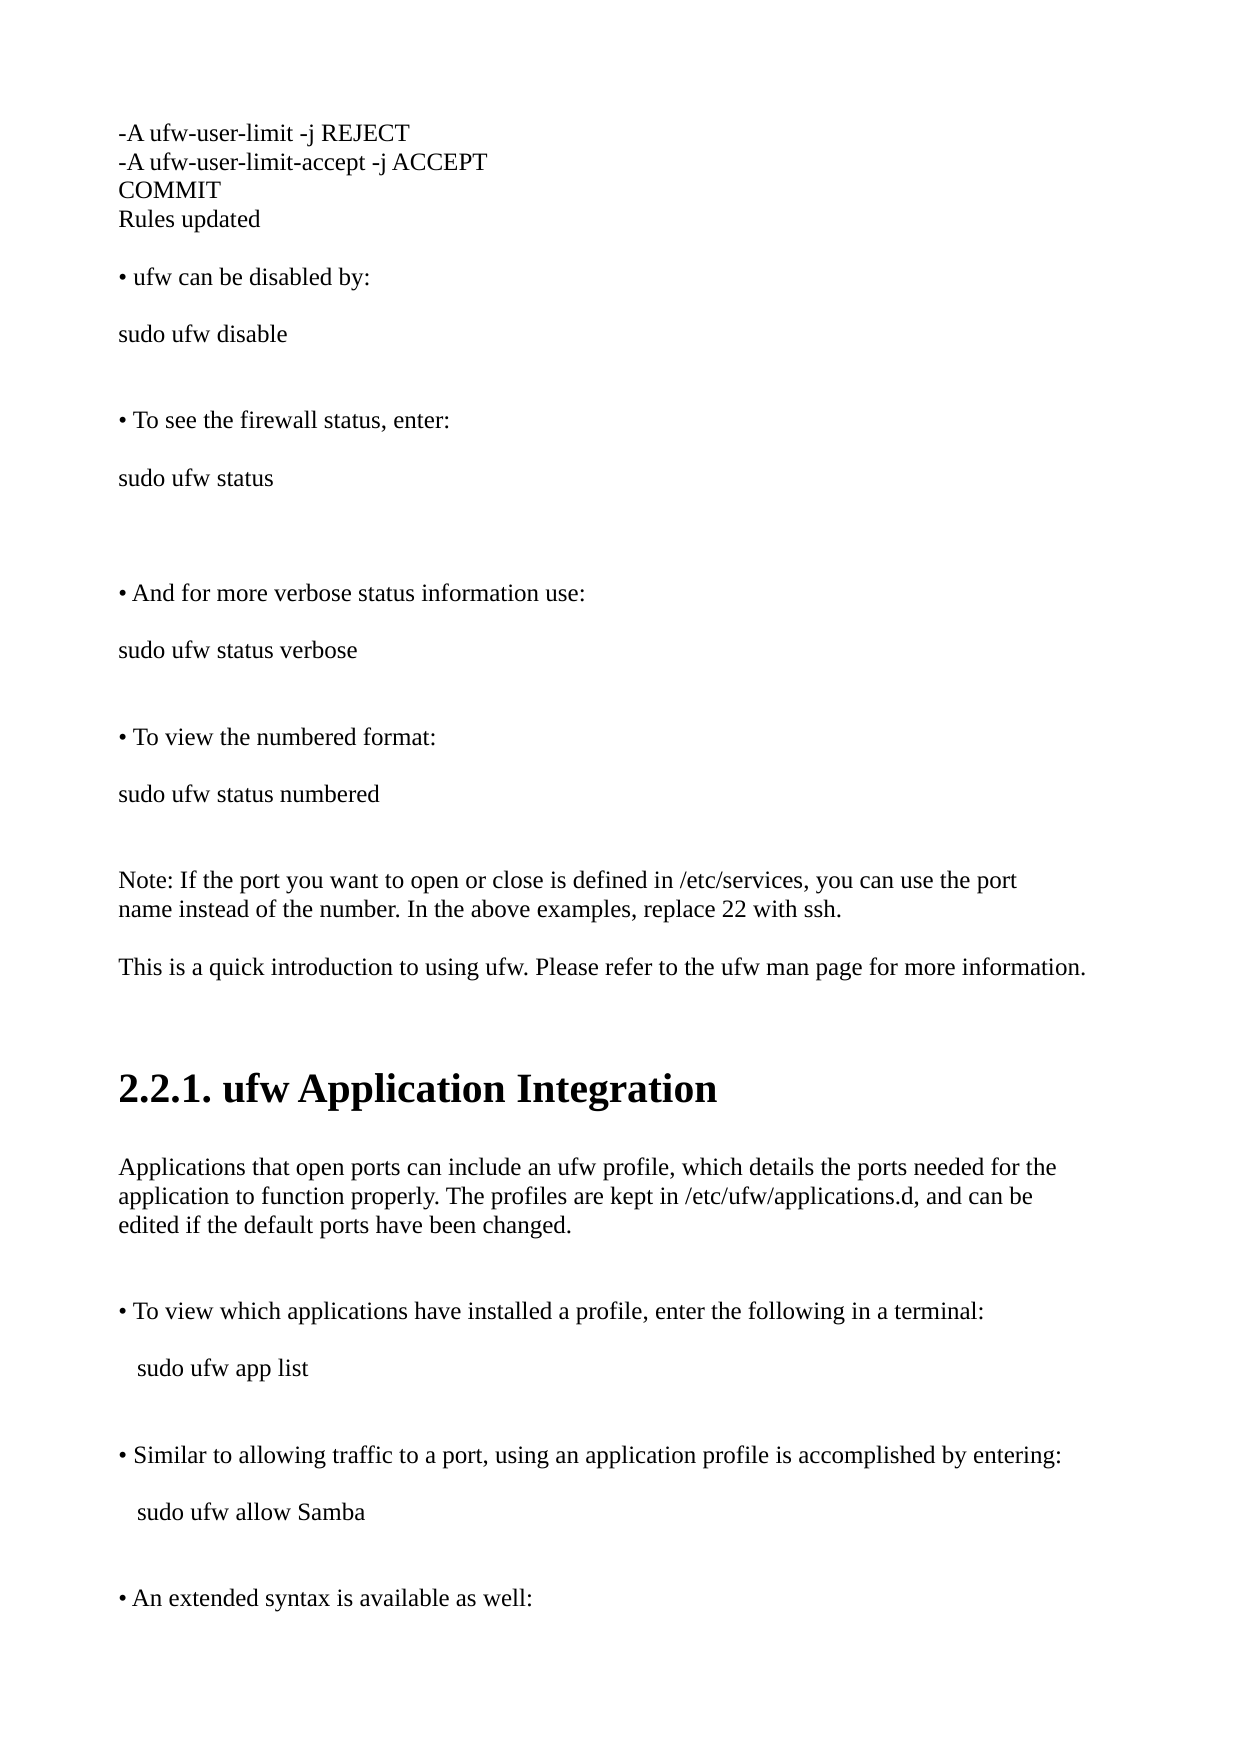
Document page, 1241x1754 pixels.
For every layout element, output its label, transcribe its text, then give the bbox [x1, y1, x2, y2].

text sudo ufw disable [118, 319, 1122, 348]
text sudo ufw status verbose [118, 636, 1122, 664]
text • Similar to allowing traffic to a port, using an application profile is accomplished by entering: [118, 1440, 1122, 1468]
text -A ufw-user-limit-accept -j ACCEPT [118, 147, 1122, 176]
text name instead of the number. In the above examples, replace 22 with ssh. [118, 894, 1122, 923]
text sudo ufw status numbered [118, 779, 1122, 808]
text Applications that open ports can include an ufw profile, which details the ports needed for the [118, 1152, 1122, 1181]
text This is a quick introduction to using ufw. Please refer to the ufw man page for more information. [118, 952, 1122, 981]
text • ufw can be disabled by: [118, 262, 1122, 291]
text sudo ufw status [118, 463, 1122, 492]
text • To view which applications have installed a profile, enter the following in a terminal: [118, 1296, 1122, 1325]
text Note: If the port you want to open or close is defined in /etc/services, you can use the port [118, 866, 1122, 894]
text • An extended syntax is available as well: [118, 1583, 1122, 1612]
text • And for more verbose status information use: [118, 578, 1122, 607]
text • To see the firewall status, enter: [118, 406, 1122, 434]
subtitle 2.2.1. ufw Application Integration [118, 1063, 1122, 1111]
text • To view the numbered format: [118, 722, 1122, 751]
text edited if the default ports have been changed. [118, 1210, 1122, 1238]
text sudo ufw allow Samba [118, 1497, 1122, 1526]
text COMMIT [118, 176, 1122, 204]
text sudo ufw app list [118, 1353, 1122, 1382]
text application to function properly. The profiles are kept in /etc/ufw/applications.d, and can be [118, 1181, 1122, 1210]
text Rules updated [118, 204, 1122, 233]
text -A ufw-user-limit -j REJECT [118, 118, 1122, 147]
